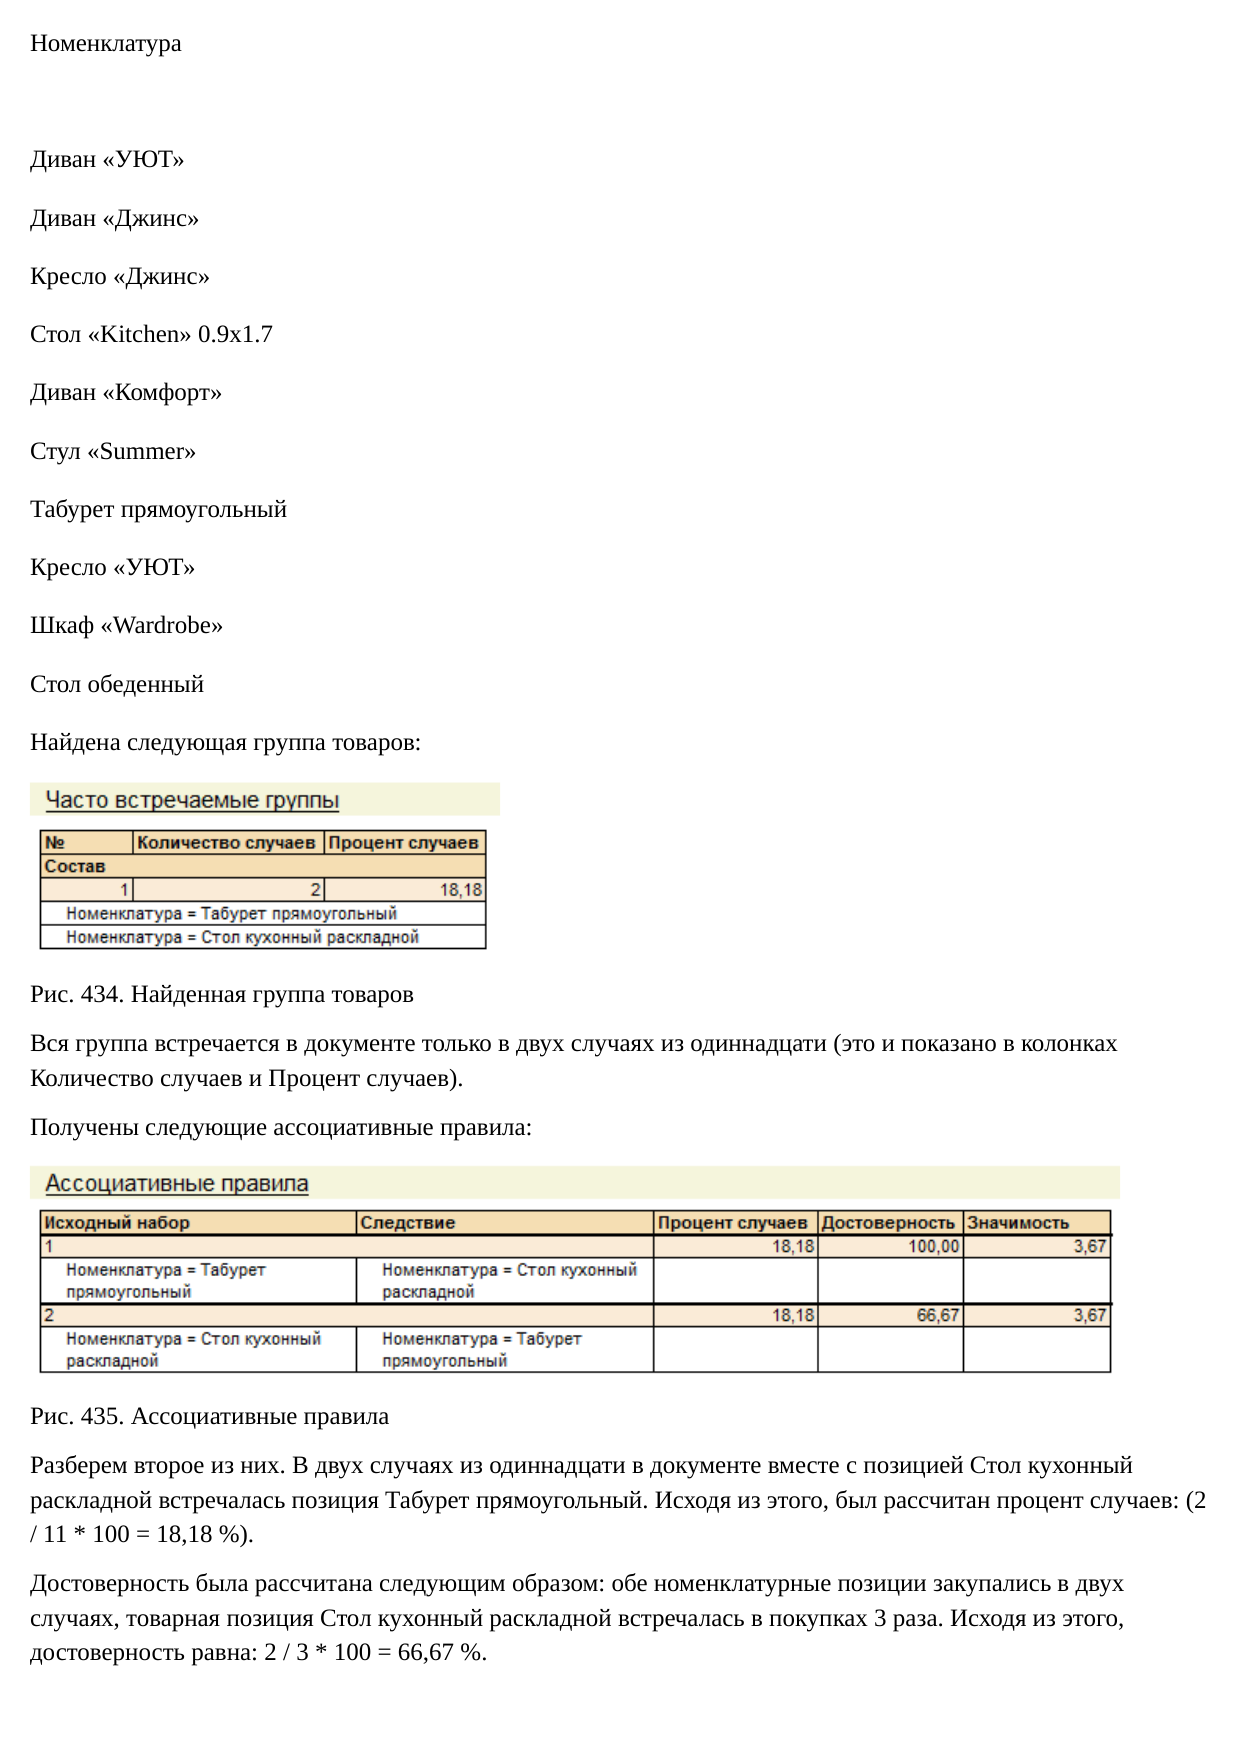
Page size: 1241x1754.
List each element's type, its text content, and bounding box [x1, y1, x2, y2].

table_cell Диван «Джинс» [30, 203, 324, 261]
table_cell Стол обеденный [30, 669, 324, 727]
text Рис. 435. Ассоциативные правила [30, 1401, 1211, 1430]
text Достоверность была рассчитана следующим образом: обе номенклатурные позиции закупались в двух случаях, товарная позиция Стол кухонный раскладной встречалась в покупках 3 раза. Исходя из этого, достоверность равна: 2 / 3 * 100 = 66,67 %. [30, 1568, 1211, 1666]
text Разберем второе из них. В двух случаях из одиннадцати в документе вместе с позицией Стол кухонный раскладной встречалась позиция Табурет прямоугольный. Исходя из этого, был рассчитан процент случаев: (2 / 11 * 100 = 18,18 %). [30, 1450, 1211, 1548]
table_cell Кресло «УЮТ» [30, 552, 324, 610]
table_cell Диван «Комфорт» [30, 378, 324, 436]
table_cell Диван «УЮТ» [30, 145, 324, 203]
table_cell Стул «Summer» [30, 436, 324, 494]
text Получены следующие ассоциативные правила: [30, 1112, 1211, 1140]
text Вся группа встречается в документе только в двух случаях из одиннадцати (это и показано в колонках Количество случаев и Процент случаев). [30, 1028, 1211, 1091]
table_cell Стол «Kitchen» 0.9x1.7 [30, 319, 324, 377]
text Найдена следующая группа товаров: [30, 727, 1211, 756]
table_header Номенклатура [30, 28, 324, 86]
table_cell Шкаф «Wardrobe» [30, 610, 324, 669]
table_cell Кресло «Джинс» [30, 261, 324, 319]
picture [29, 1160, 1121, 1381]
text Рис. 434. Найденная группа товаров [30, 979, 1211, 1008]
table_cell [30, 86, 324, 144]
table_cell Табурет прямоугольный [30, 494, 324, 552]
picture [29, 776, 501, 959]
